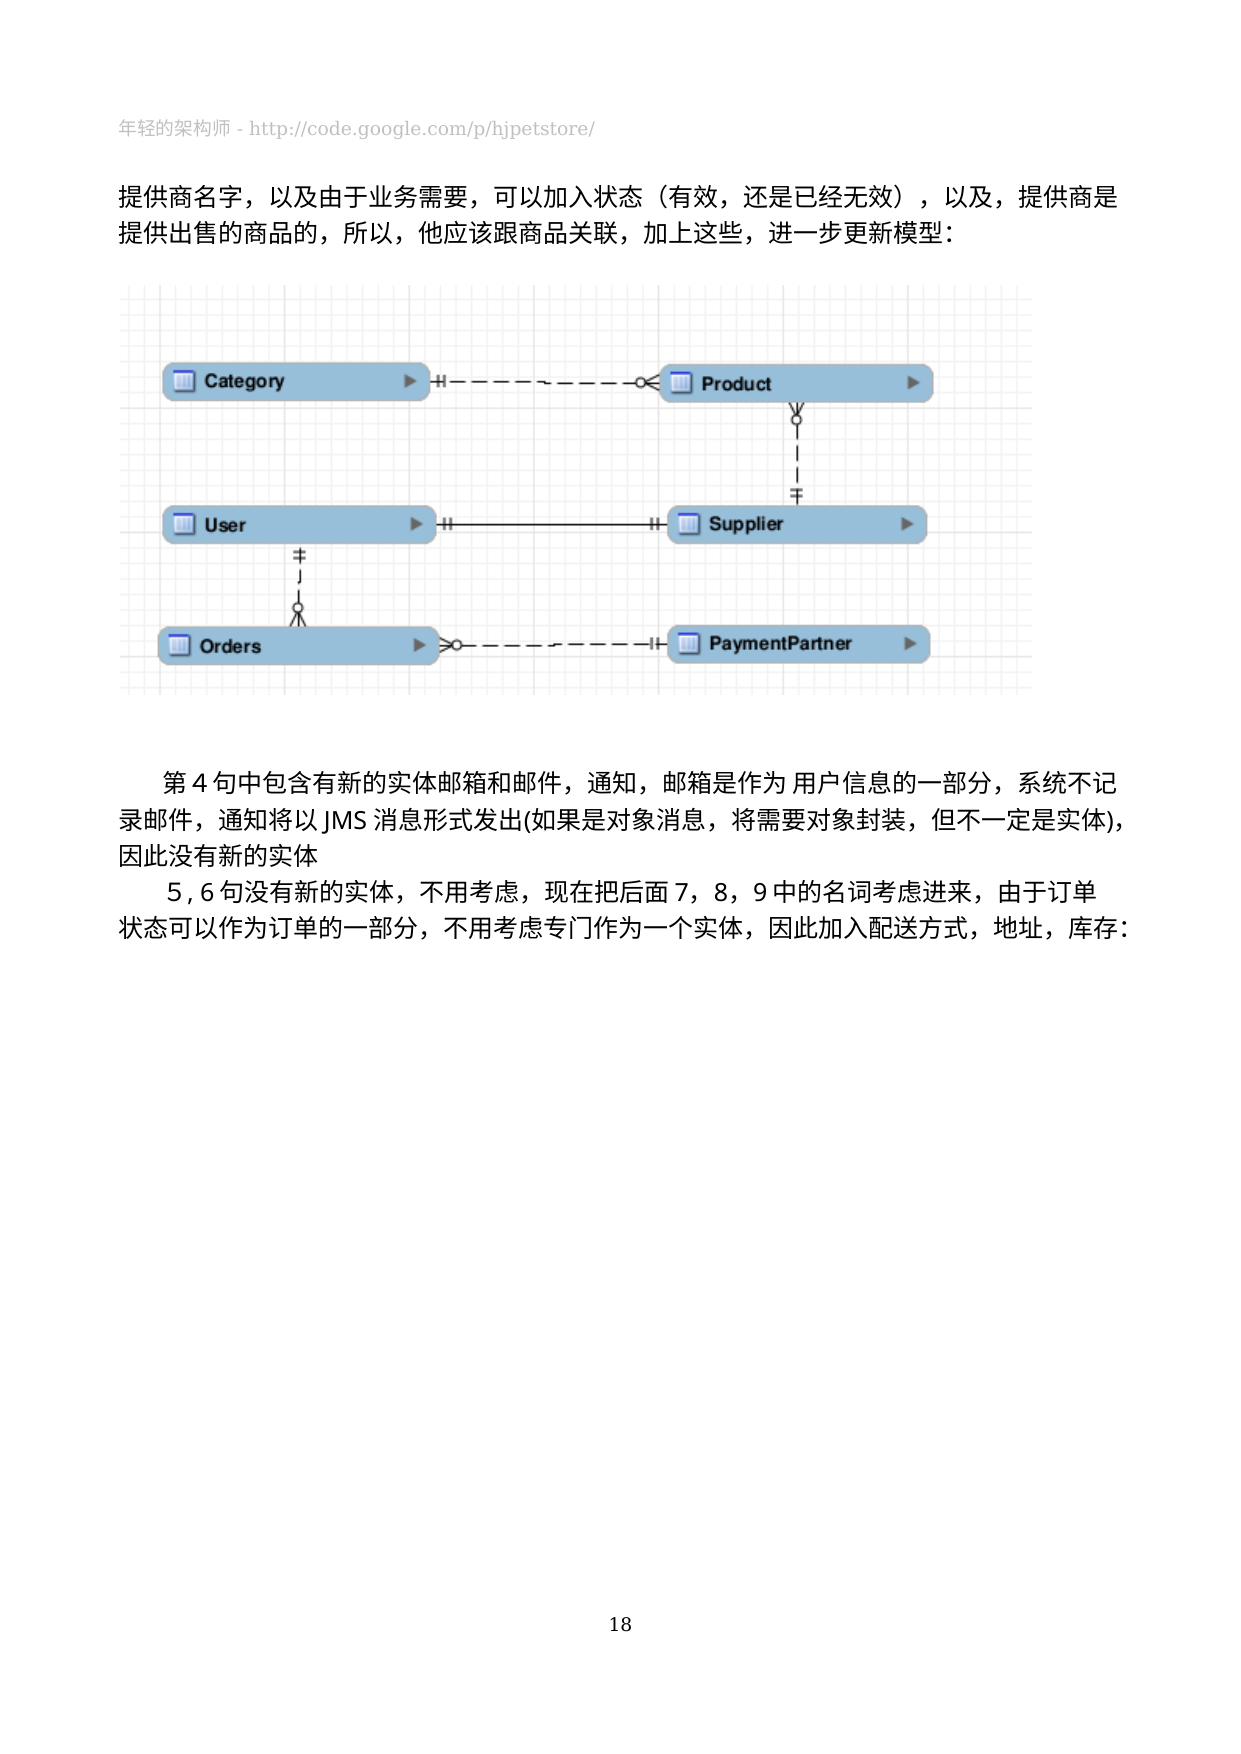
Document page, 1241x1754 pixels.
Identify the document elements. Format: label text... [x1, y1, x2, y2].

picture [119, 285, 1032, 695]
text 提供商名字，以及由于业务需要，可以加入状态（有效，还是已经无效），以及，提供商是提供出售的商品的，所以，他应该跟商品关联，加上这些，进一步更新模型： [118, 177, 1122, 249]
text ５, 6句没有新的实体，不用考虑，现在把后面7，8，9中的名词考虑进来，由于订单状态可以作为订单的一部分，不用考虑专门作为一个实体，因此加入配送方式，地址，库存： [118, 873, 1122, 945]
text 第４句中包含有新的实体邮箱和邮件，通知，邮箱是作为 用户信息的一部分，系统不记录邮件，通知将以 JMS 消息形式发出(如果是对象消息，将需要对象封装，但不一定是实体)，因此没有新的实体 [118, 764, 1122, 873]
